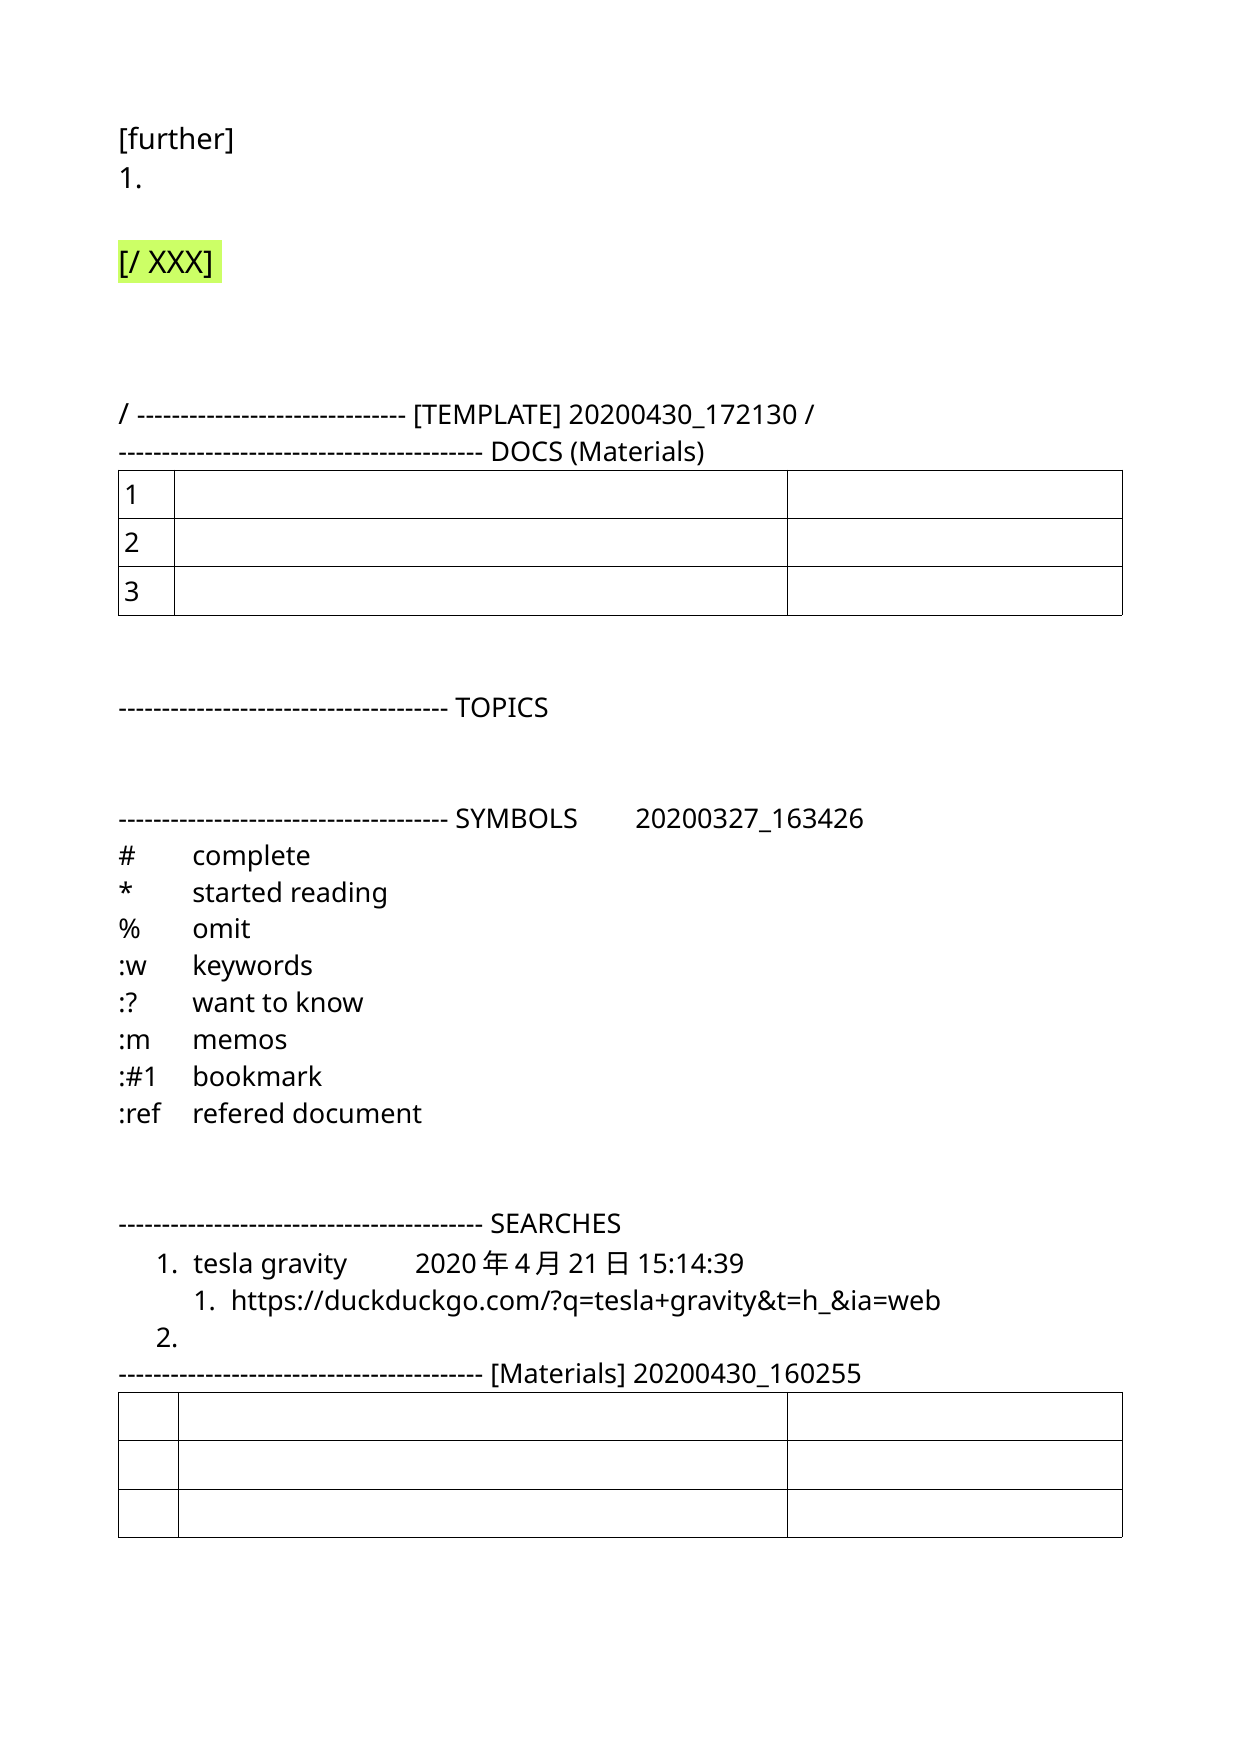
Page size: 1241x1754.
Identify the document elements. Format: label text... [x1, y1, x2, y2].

text ------------------------------------------ SEARCHES [118, 1205, 1122, 1242]
table_cell [788, 519, 1122, 566]
text -------------------------------------- SYMBOLS 20200327_163426 [118, 799, 1122, 836]
text :ref refered document [118, 1094, 1122, 1131]
table_header [179, 1393, 787, 1440]
table_header [788, 1393, 1122, 1440]
table_cell [788, 1490, 1122, 1537]
table_cell [788, 1441, 1122, 1489]
table_header [175, 471, 787, 518]
text # complete [118, 836, 1122, 873]
text % omit [118, 910, 1122, 947]
table_cell [175, 519, 787, 566]
list https://duckduckgo.com/?q=tesla+gravity&t=h_&ia=web [193, 1281, 1122, 1318]
table_cell [119, 1490, 178, 1537]
table_cell [788, 567, 1122, 615]
table_cell [179, 1441, 787, 1489]
table_cell [175, 567, 787, 615]
text :m memos [118, 1021, 1122, 1057]
table_header 1 [119, 471, 174, 518]
text ------------------------------------------ DOCS (Materials) [118, 433, 1122, 469]
table_cell [179, 1490, 787, 1537]
text / ------------------------------- [TEMPLATE] 20200430_172130 / [118, 393, 1122, 433]
text -------------------------------------- TOPICS [118, 689, 1122, 726]
table_cell 2 [119, 519, 174, 566]
table_header [788, 471, 1122, 518]
table_header [119, 1393, 178, 1440]
table_cell [119, 1441, 178, 1489]
text * started reading [118, 873, 1122, 910]
text :? want to know [118, 984, 1122, 1021]
text [further] [118, 118, 1122, 158]
text :w keywords [118, 947, 1122, 984]
text ------------------------------------------ [Materials] 20200430_160255 [118, 1355, 1122, 1392]
text [/ XXX] [118, 197, 1122, 283]
list tesla gravity 2020年4月21日15:14:39 [156, 1242, 1122, 1281]
table_cell 3 [119, 567, 174, 615]
text :#1 bookmark [118, 1057, 1122, 1094]
